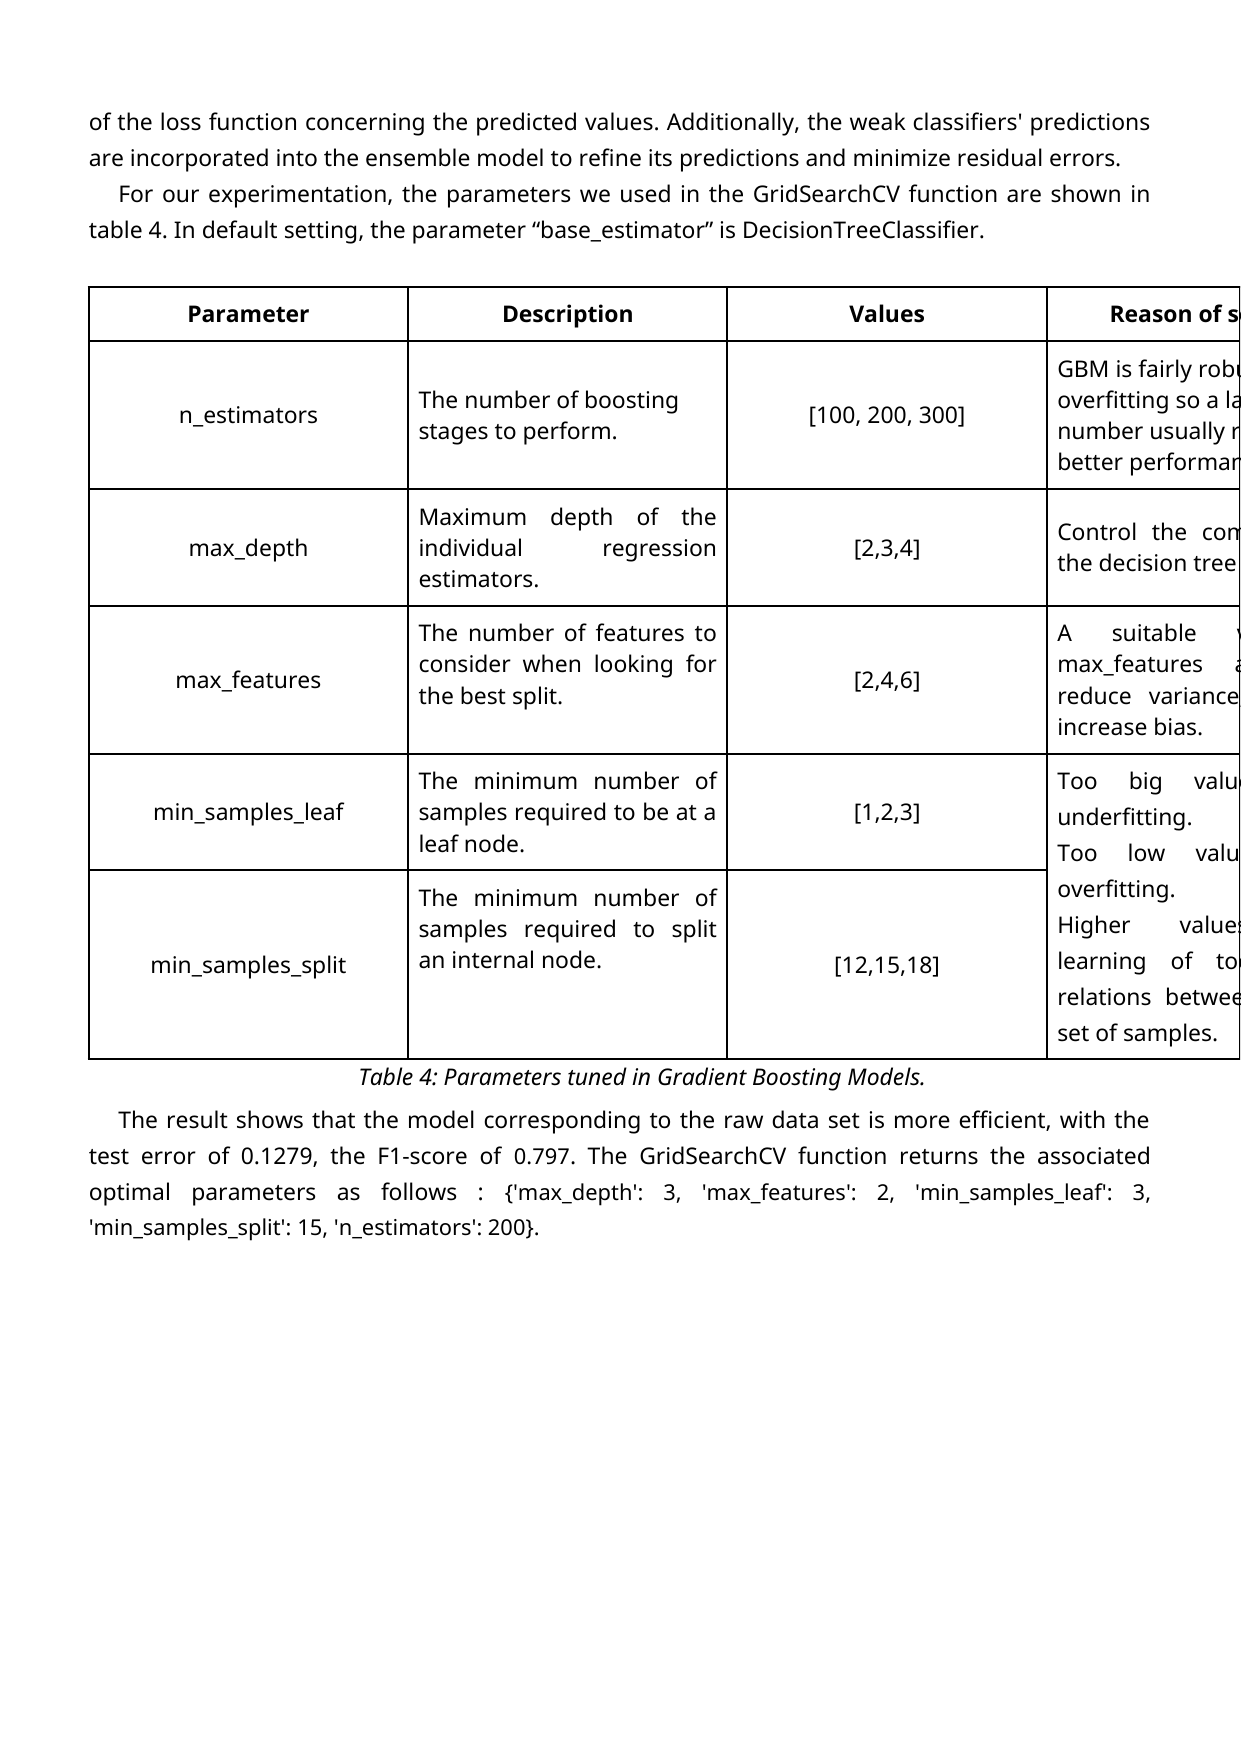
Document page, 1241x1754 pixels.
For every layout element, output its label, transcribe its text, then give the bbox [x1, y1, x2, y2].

table_cell [12,15,18] [728, 871, 1046, 1058]
table_header Reason of search [1048, 288, 1239, 340]
table_cell [2,3,4] [728, 490, 1046, 605]
table_header Description [409, 288, 726, 340]
table_cell The number of boosting stages to perform. [409, 342, 726, 488]
table_header Values [728, 288, 1046, 340]
table_cell Control the complexity of the decision tree in model [1048, 490, 1239, 605]
table_cell A suitable value of max_features allows to reduce variance, however increase bias. [1048, 607, 1239, 753]
table_cell n_estimators [90, 342, 407, 488]
table_cell min_samples_split [90, 871, 407, 1058]
table_cell The minimum number of samples required to split an internal node. [409, 871, 726, 1058]
table_cell The minimum number of samples required to be at a leaf node. [409, 755, 726, 869]
table_cell [100, 200, 300] [728, 342, 1046, 488]
text The result shows that the model corresponding to the raw data set is more efficient, with the test error of 0.1279, the F1-score of 0.797. The GridSearchCV function returns the associated optimal parameters as follows : {'max_depth': 3, 'max_features': 2, 'min_samples_leaf': 3, 'min_samples_split': 15, 'n_estimators': 200}. [88, 1104, 1152, 1241]
table_header Parameter [90, 288, 407, 340]
text For our experimentation, the parameters we used in the GridSearchCV function are shown in table 4. In default setting, the parameter “base_estimator” is DecisionTreeClassifier. [88, 178, 1152, 245]
table_cell min_samples_leaf [90, 755, 407, 869]
table_cell max_depth [90, 490, 407, 605]
table_cell Too big value causes underfitting. Too low value causes overfitting. Higher values avoid learning of too specific relations between a small set of samples. [1048, 755, 1239, 1058]
table_cell The number of features to consider when looking for the best split. [409, 607, 726, 753]
text Table 4: Parameters tuned in Gradient Boosting Models. [133, 1060, 1152, 1092]
table_cell GBM is fairly robust to overfitting so a large number usually results in better performance. [1048, 342, 1239, 488]
table_cell [2,4,6] [728, 607, 1046, 753]
table_cell Maximum depth of the individual regression estimators. [409, 490, 726, 605]
text of the loss function concerning the predicted values. Additionally, the weak classifiers' predictions are incorporated into the ensemble model to refine its predictions and minimize residual errors. [88, 106, 1152, 173]
table_cell max_features [90, 607, 407, 753]
table_cell [1,2,3] [728, 755, 1046, 869]
